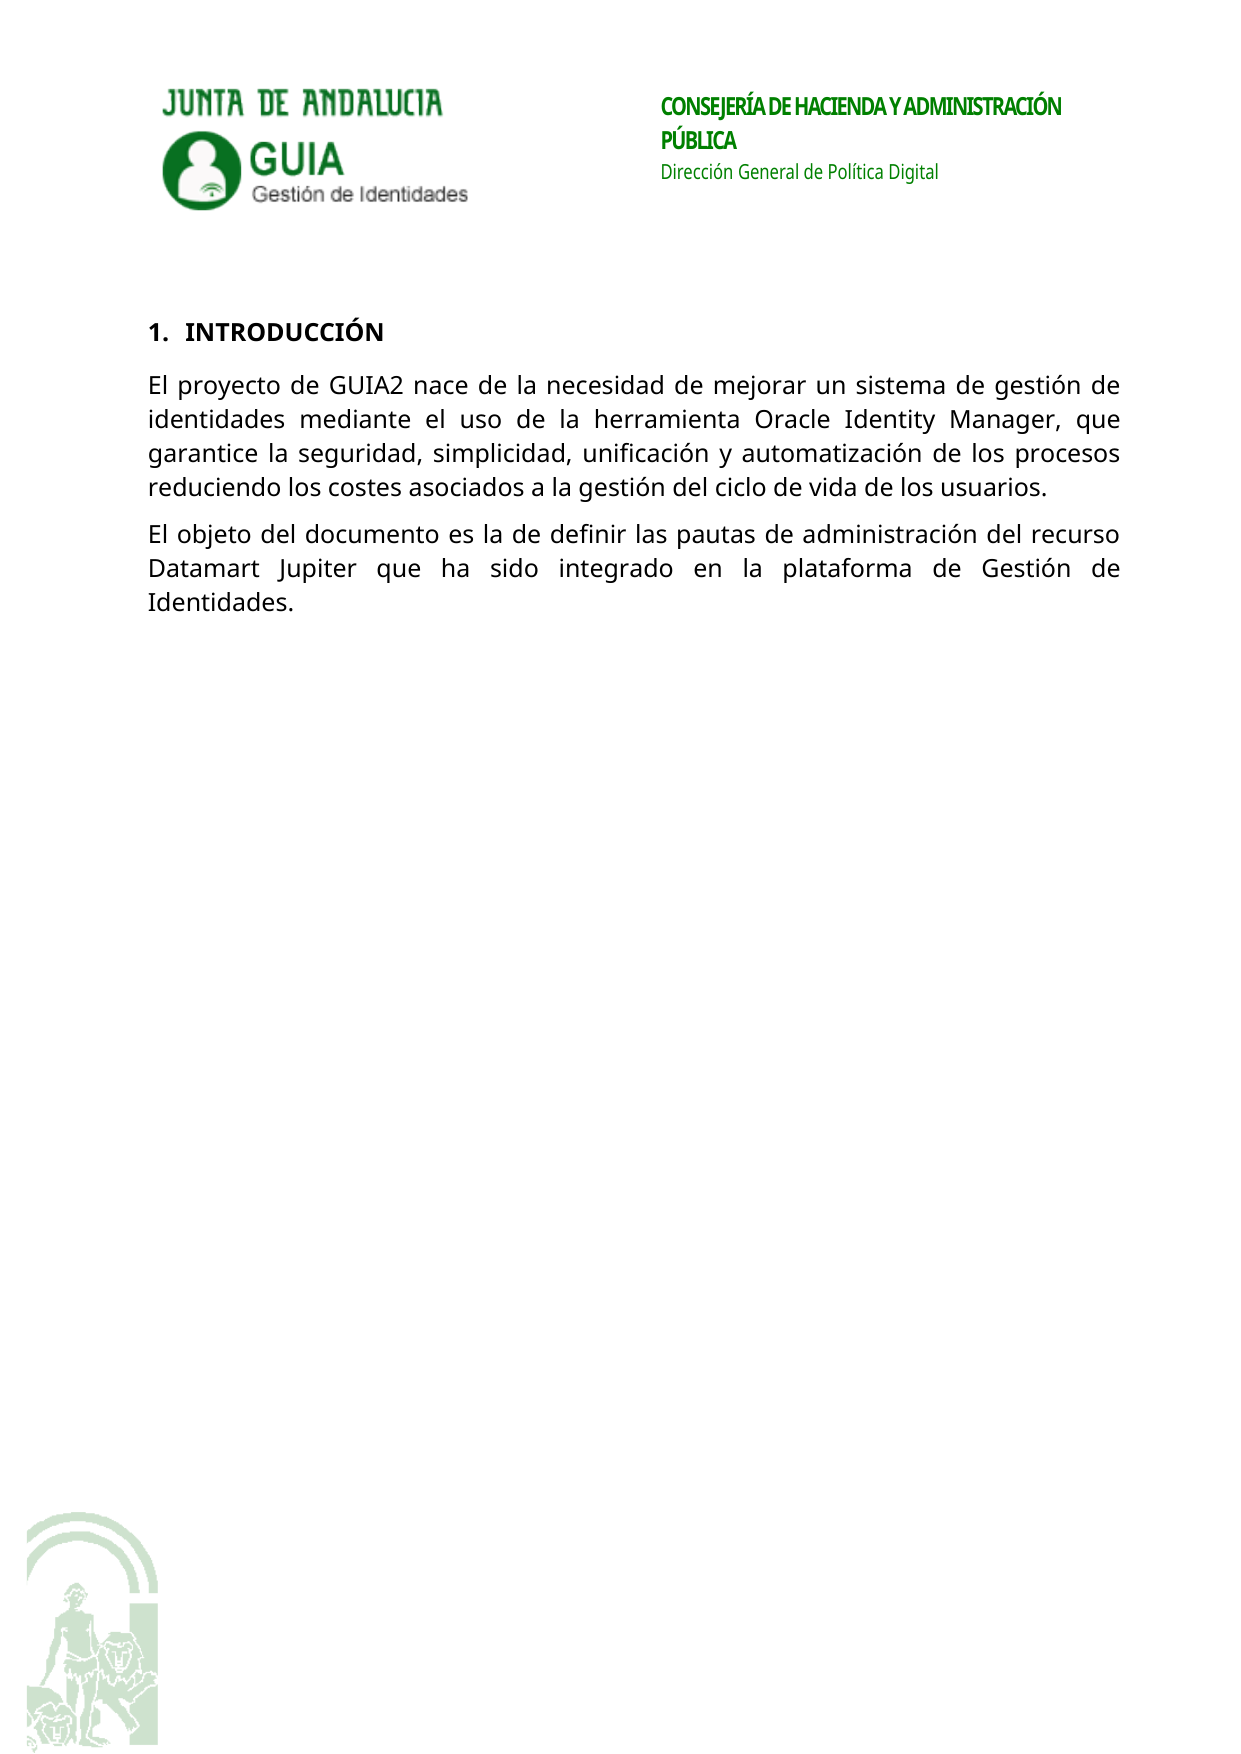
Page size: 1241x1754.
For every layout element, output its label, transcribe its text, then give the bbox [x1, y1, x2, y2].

subtitle INTRODUCCIÓN [148, 315, 1122, 349]
text El objeto del documento es la de definir las pautas de administración del recurso Datamart Jupiter que ha sido integrado en la plataforma de Gestión de Identidades. [148, 517, 1122, 619]
picture [147, 82, 498, 225]
text El proyecto de GUIA2 nace de la necesidad de mejorar un sistema de gestión de identidades mediante el uso de la herramienta Oracle Identity Manager, que garantice la seguridad, simplicidad, unificación y automatización de los procesos reduciendo los costes asociados a la gestión del ciclo de vida de los usuarios. [148, 368, 1122, 504]
picture [26, 1511, 159, 1753]
